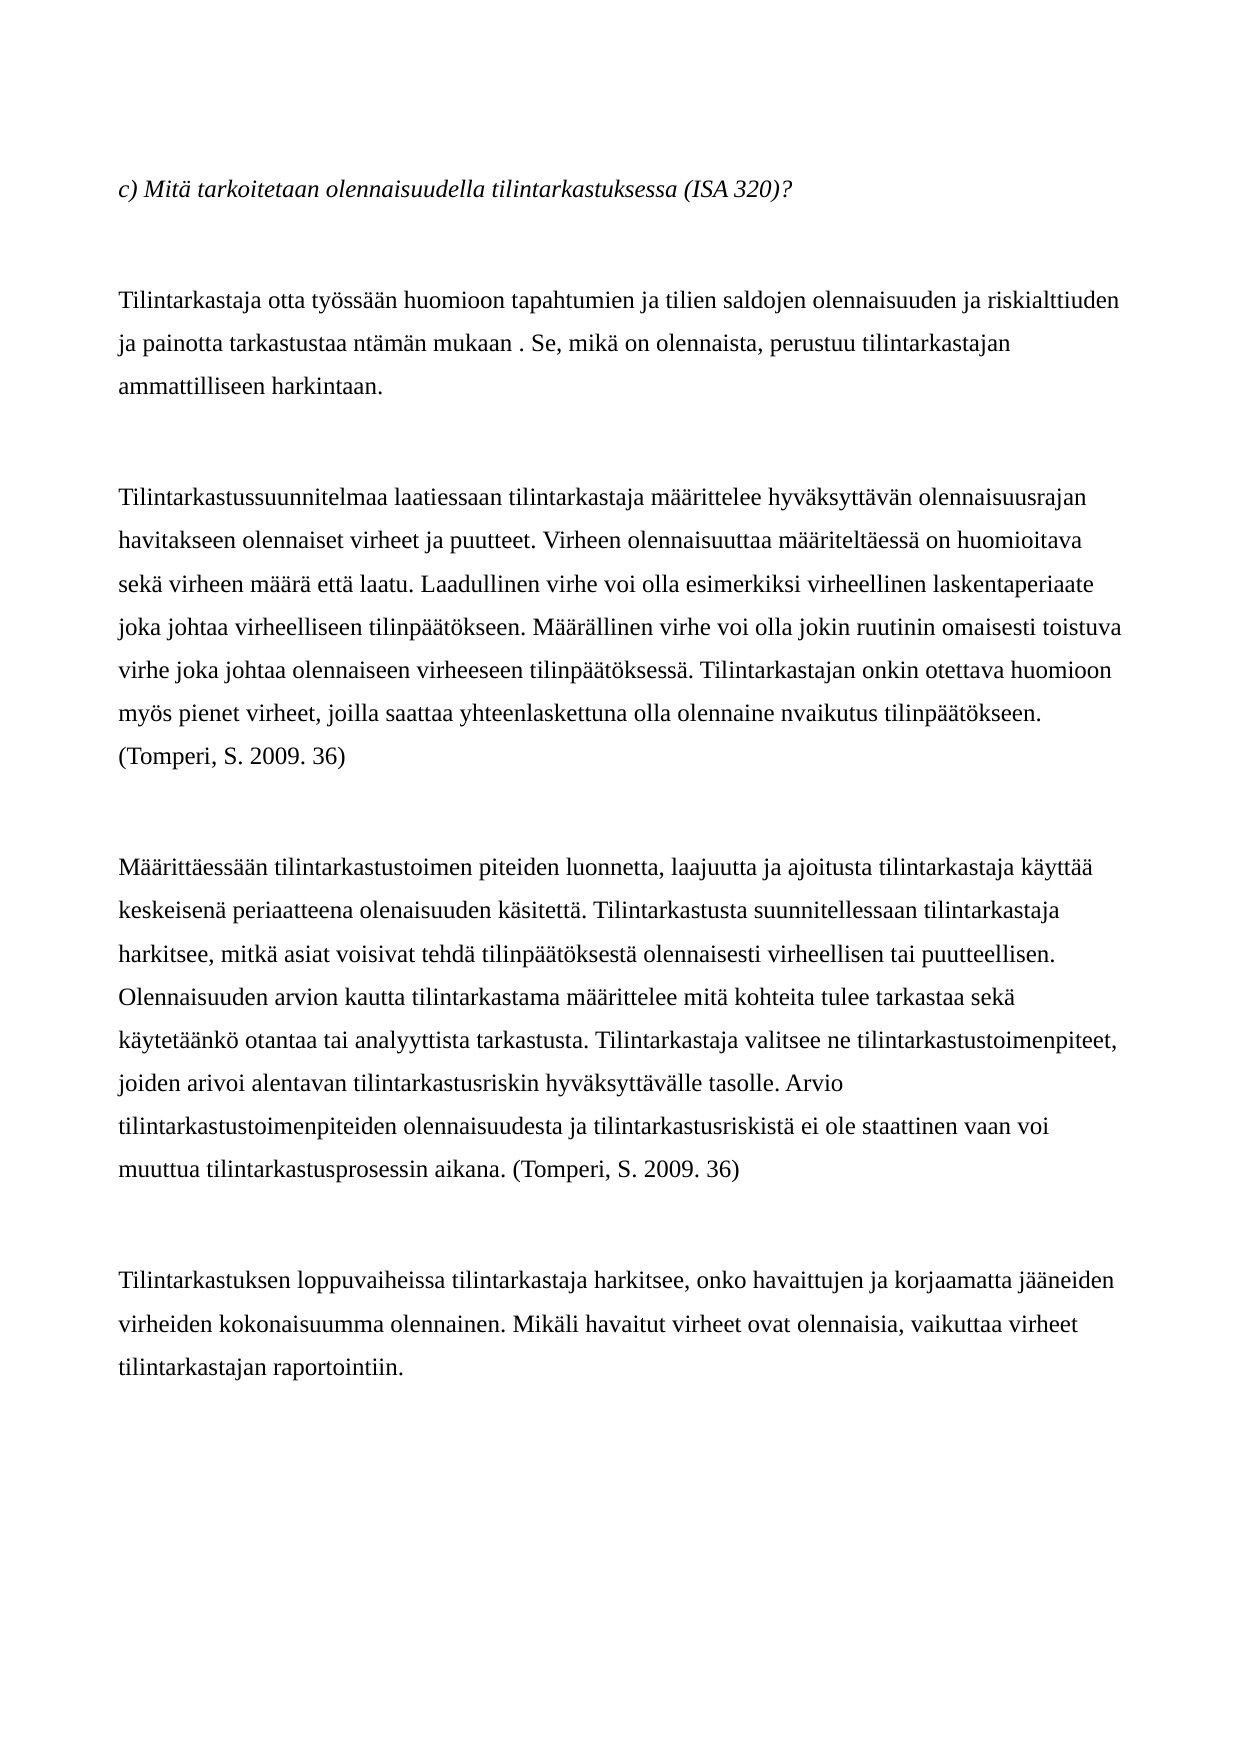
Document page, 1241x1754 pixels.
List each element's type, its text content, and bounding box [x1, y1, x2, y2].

text c) Mitä tarkoitetaan olennaisuudella tilintarkastuksessa (ISA 320)? [118, 174, 1122, 202]
text Tilintarkastussuunnitelmaa laatiessaan tilintarkastaja määrittelee hyväksyttävän olennaisuusrajan havitakseen olennaiset virheet ja puutteet. Virheen olennaisuuttaa määriteltäessä on huomioitava sekä virheen määrä että laatu. Laadullinen virhe voi olla esimerkiksi virheellinen laskentaperiaate joka johtaa virheelliseen tilinpäätökseen. Määrällinen virhe voi olla jokin ruutinin omaisesti toistuva virhe joka johtaa olennaiseen virheeseen tilinpäätöksessä. Tilintarkastajan onkin otettava huomioon myös pienet virheet, joilla saattaa yhteenlaskettuna olla olennaine nvaikutus tilinpäätökseen. (Tomperi, S. 2009. 36) [118, 482, 1122, 770]
text Määrittäessään tilintarkastustoimen piteiden luonnetta, laajuutta ja ajoitusta tilintarkastaja käyttää keskeisenä periaatteena olenaisuuden käsitettä. Tilintarkastusta suunnitellessaan tilintarkastaja harkitsee, mitkä asiat voisivat tehdä tilinpäätöksestä olennaisesti virheellisen tai puutteellisen. Olennaisuuden arvion kautta tilintarkastama määrittelee mitä kohteita tulee tarkastaa sekä käytetäänkö otantaa tai analyyttista tarkastusta. Tilintarkastaja valitsee ne tilintarkastustoimenpiteet, joiden arivoi alentavan tilintarkastusriskin hyväksyttävälle tasolle. Arvio tilintarkastustoimenpiteiden olennaisuudesta ja tilintarkastusriskistä ei ole staattinen vaan voi muuttua tilintarkastusprosessin aikana. (Tomperi, S. 2009. 36) [118, 852, 1122, 1183]
text Tilintarkastaja otta työssään huomioon tapahtumien ja tilien saldojen olennaisuuden ja riskialttiuden ja painotta tarkastustaa ntämän mukaan . Se, mikä on olennaista, perustuu tilintarkastajan ammattilliseen harkintaan. [118, 285, 1122, 400]
text Tilintarkastuksen loppuvaiheissa tilintarkastaja harkitsee, onko havaittujen ja korjaamatta jääneiden virheiden kokonaisuumma olennainen. Mikäli havaitut virheet ovat olennaisia, vaikuttaa virheet tilintarkastajan raportointiin. [118, 1266, 1122, 1381]
